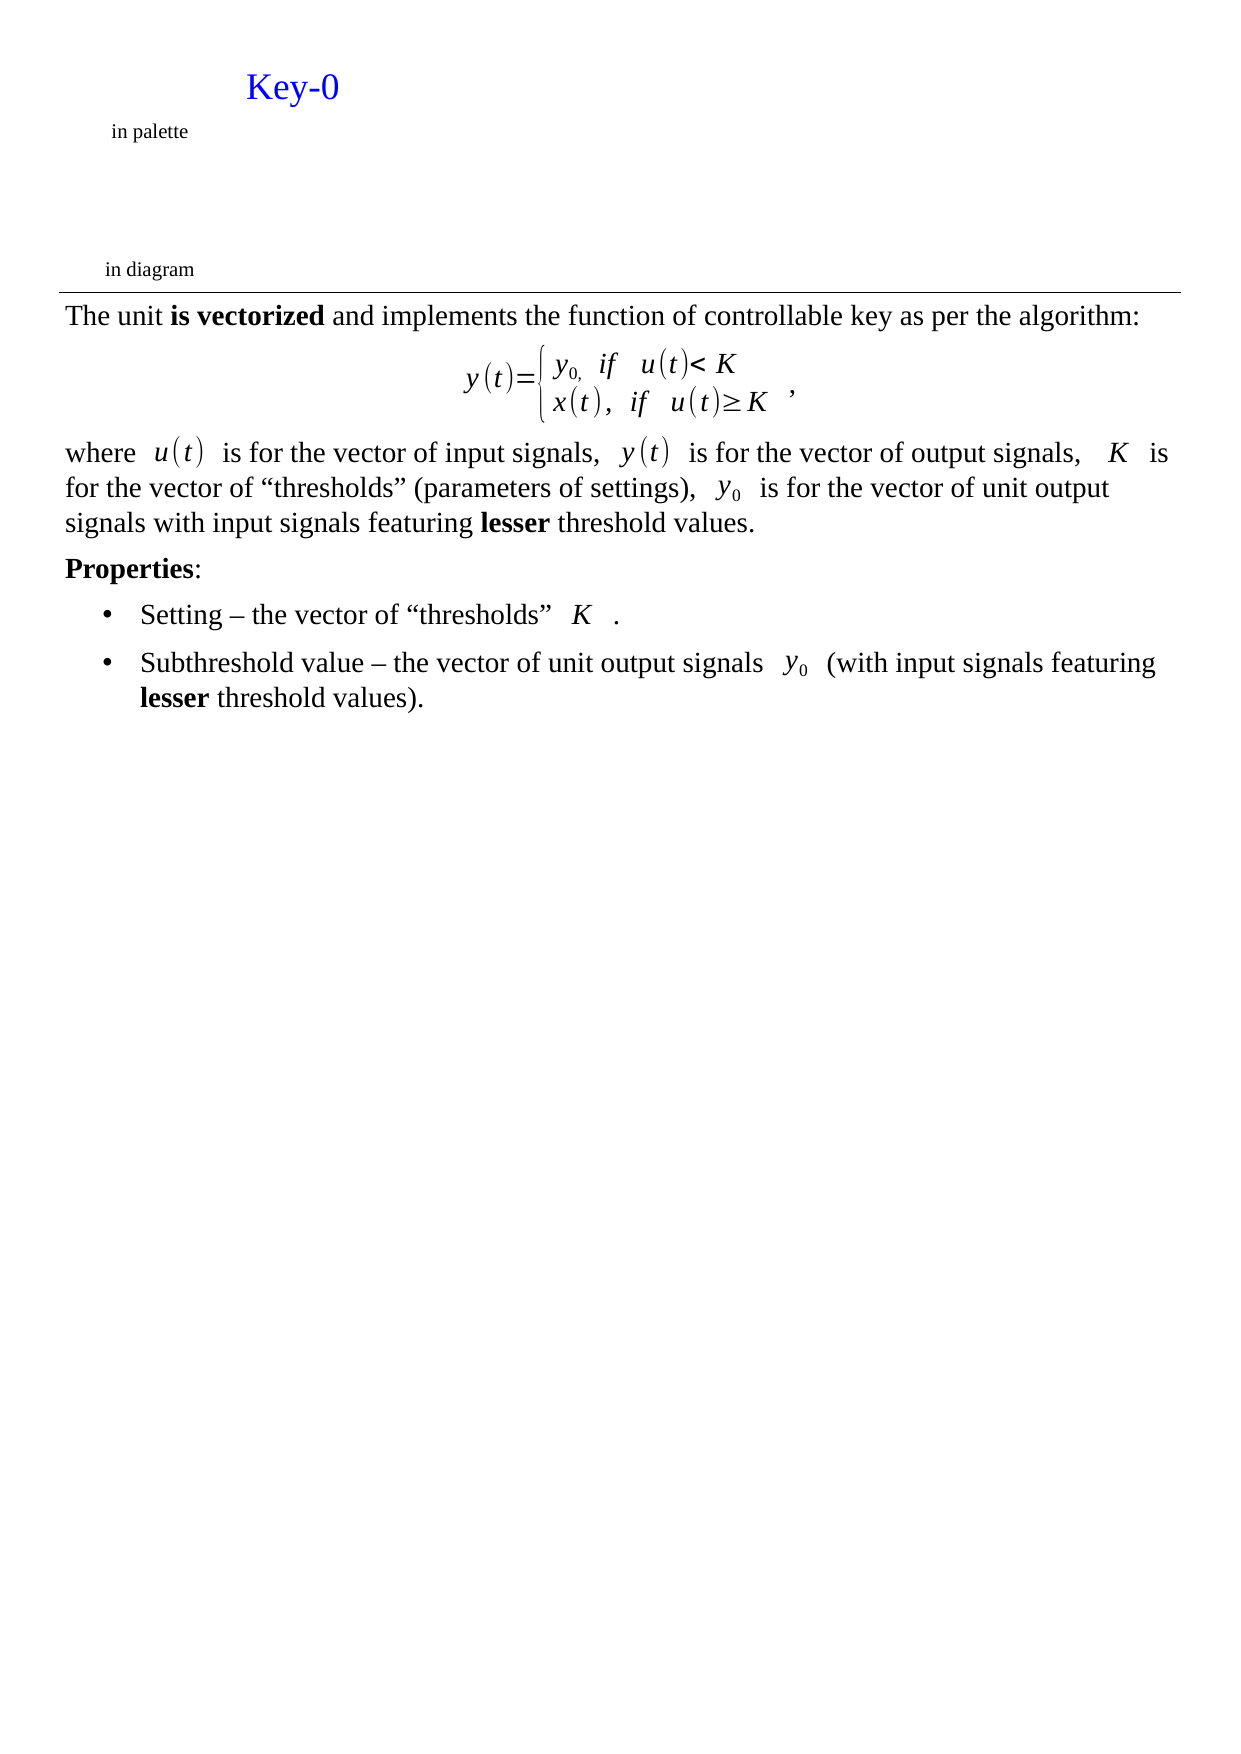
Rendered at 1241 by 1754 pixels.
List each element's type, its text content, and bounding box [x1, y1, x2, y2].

table_cell [59, 154, 240, 252]
table_cell [240, 154, 1181, 252]
table_header Key-0 [240, 59, 1181, 114]
table_cell [240, 114, 1181, 154]
table_cell The unit is vectorized and implements the function of controllable key as per the algorithm: , whereis for the vector of input signals,is for the vector of output signals, is for the vector of “thresholds” (parameters of settings),is for the vector of unit output signals with input signals featuring lesser threshold values. Properties: Setting – the vector of “thresholds”. Subthreshold value – the vector of unit output signals(with input signals featuring lesser threshold values). [59, 293, 1181, 732]
table_cell in palette [59, 114, 240, 154]
table_cell in diagram [59, 252, 240, 292]
table_cell [240, 252, 1181, 292]
table_header [59, 59, 240, 114]
